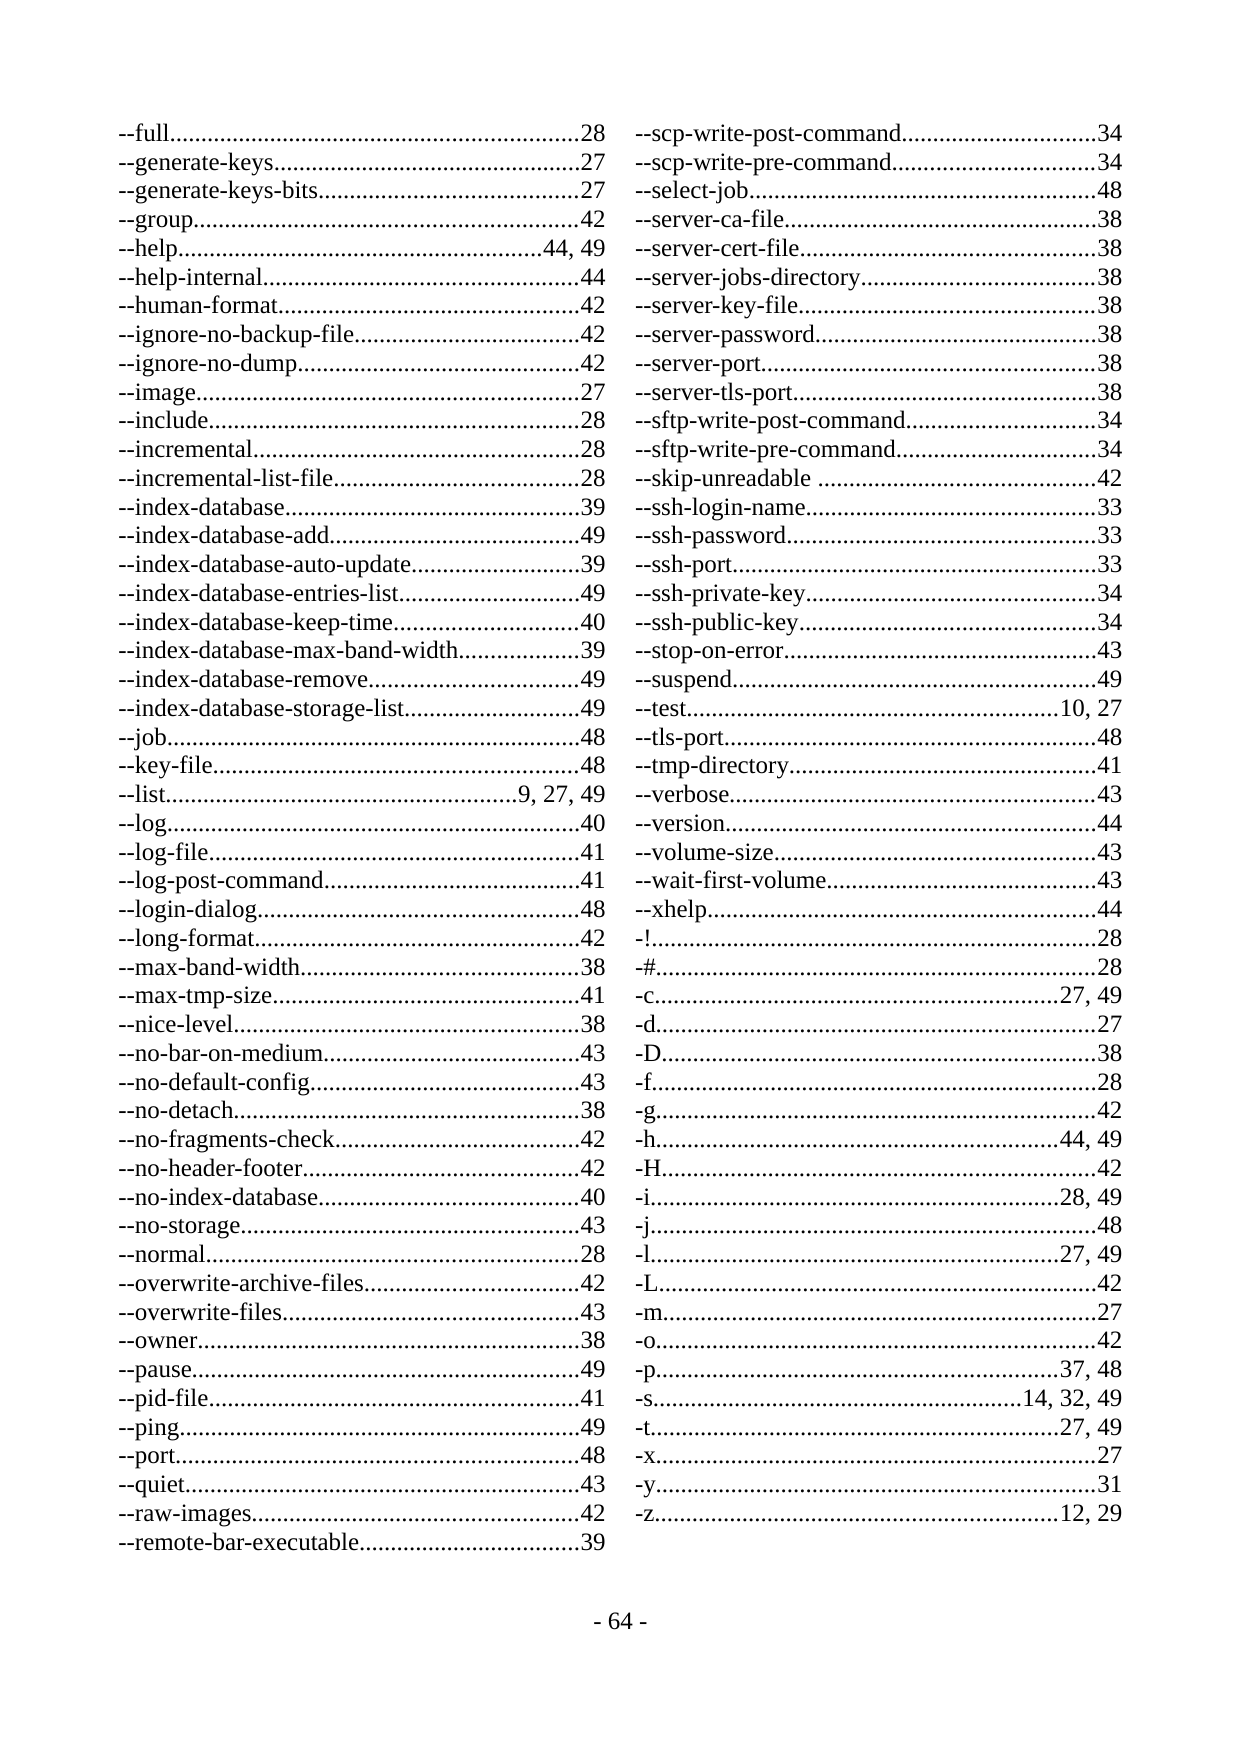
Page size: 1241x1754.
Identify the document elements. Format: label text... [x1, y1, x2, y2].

text -d 27 [635, 1009, 1122, 1038]
text --remote-bar-executable 39 [118, 1527, 605, 1556]
text --help-internal 44 [118, 262, 605, 291]
text --image 27 [118, 377, 605, 406]
text --skip-unreadable 42 [635, 463, 1122, 492]
text -p 37, 48 [635, 1354, 1122, 1383]
text --sftp-write-post-command 34 [635, 406, 1122, 434]
text -! 28 [635, 923, 1122, 952]
text -x 27 [635, 1441, 1122, 1469]
text --suspend 49 [635, 664, 1122, 693]
text -g 42 [635, 1096, 1122, 1124]
text -m 27 [635, 1297, 1122, 1326]
text --ssh-private-key 34 [635, 578, 1122, 607]
text --log 40 [118, 808, 605, 837]
text --incremental-list-file 28 [118, 463, 605, 492]
text --key-file 48 [118, 751, 605, 779]
text -l 27, 49 [635, 1239, 1122, 1268]
text --list 9, 27, 49 [118, 779, 605, 808]
text --include 28 [118, 406, 605, 434]
text --scp-write-pre-command 34 [635, 147, 1122, 176]
text --help 44, 49 [118, 233, 605, 262]
text --tls-port 48 [635, 722, 1122, 751]
text --server-cert-file 38 [635, 233, 1122, 262]
text --max-tmp-size 41 [118, 981, 605, 1009]
text -z 12, 29 [635, 1498, 1122, 1527]
text --raw-images 42 [118, 1498, 605, 1527]
text --no-default-config 43 [118, 1067, 605, 1096]
text --index-database-remove 49 [118, 664, 605, 693]
text --overwrite-files 43 [118, 1297, 605, 1326]
text --tmp-directory 41 [635, 751, 1122, 779]
text -o 42 [635, 1326, 1122, 1354]
text --verbose 43 [635, 779, 1122, 808]
text --index-database-auto-update 39 [118, 549, 605, 578]
text --owner 38 [118, 1326, 605, 1354]
text --no-header-footer 42 [118, 1153, 605, 1182]
text --pause 49 [118, 1354, 605, 1383]
text --volume-size 43 [635, 837, 1122, 866]
text --max-band-width 38 [118, 952, 605, 981]
text -c 27, 49 [635, 981, 1122, 1009]
text -h 44, 49 [635, 1124, 1122, 1153]
text -D 38 [635, 1038, 1122, 1067]
text -s 14, 32, 49 [635, 1383, 1122, 1412]
text -f 28 [635, 1067, 1122, 1096]
text --index-database-keep-time 40 [118, 607, 605, 636]
text --overwrite-archive-files 42 [118, 1268, 605, 1297]
text --sftp-write-pre-command 34 [635, 434, 1122, 463]
text --ssh-port 33 [635, 549, 1122, 578]
text --long-format 42 [118, 923, 605, 952]
text --server-key-file 38 [635, 291, 1122, 319]
text --server-port 38 [635, 348, 1122, 377]
text --no-fragments-check 42 [118, 1124, 605, 1153]
text --index-database-storage-list 49 [118, 693, 605, 722]
text --server-ca-file 38 [635, 204, 1122, 233]
text --log-file 41 [118, 837, 605, 866]
text --stop-on-error 43 [635, 636, 1122, 664]
text --ssh-public-key 34 [635, 607, 1122, 636]
text --server-tls-port 38 [635, 377, 1122, 406]
text --incremental 28 [118, 434, 605, 463]
text -y 31 [635, 1469, 1122, 1498]
text --port 48 [118, 1441, 605, 1469]
text --group 42 [118, 204, 605, 233]
text --server-password 38 [635, 319, 1122, 348]
text --select-job 48 [635, 176, 1122, 204]
text --xhelp 44 [635, 894, 1122, 923]
text --index-database-add 49 [118, 521, 605, 549]
text --scp-write-post-command 34 [635, 118, 1122, 147]
text --ssh-password 33 [635, 521, 1122, 549]
text --full 28 [118, 118, 605, 147]
text --no-storage 43 [118, 1211, 605, 1239]
text --quiet 43 [118, 1469, 605, 1498]
text -t 27, 49 [635, 1412, 1122, 1441]
text --server-jobs-directory 38 [635, 262, 1122, 291]
text --no-index-database 40 [118, 1182, 605, 1211]
text --ssh-login-name 33 [635, 492, 1122, 521]
text --test 10, 27 [635, 693, 1122, 722]
text --no-bar-on-medium 43 [118, 1038, 605, 1067]
text --index-database-max-band-width 39 [118, 636, 605, 664]
text -H 42 [635, 1153, 1122, 1182]
text --wait-first-volume 43 [635, 866, 1122, 894]
text --ignore-no-dump 42 [118, 348, 605, 377]
text --version 44 [635, 808, 1122, 837]
text -i 28, 49 [635, 1182, 1122, 1211]
text --generate-keys-bits 27 [118, 176, 605, 204]
text --ping 49 [118, 1412, 605, 1441]
text --human-format 42 [118, 291, 605, 319]
text --log-post-command 41 [118, 866, 605, 894]
text --normal 28 [118, 1239, 605, 1268]
text --job 48 [118, 722, 605, 751]
text --ignore-no-backup-file 42 [118, 319, 605, 348]
text --login-dialog 48 [118, 894, 605, 923]
text --no-detach 38 [118, 1096, 605, 1124]
text --pid-file 41 [118, 1383, 605, 1412]
text -j 48 [635, 1211, 1122, 1239]
text -L 42 [635, 1268, 1122, 1297]
text --index-database-entries-list 49 [118, 578, 605, 607]
text -# 28 [635, 952, 1122, 981]
text --nice-level 38 [118, 1009, 605, 1038]
text --index-database 39 [118, 492, 605, 521]
text --generate-keys 27 [118, 147, 605, 176]
